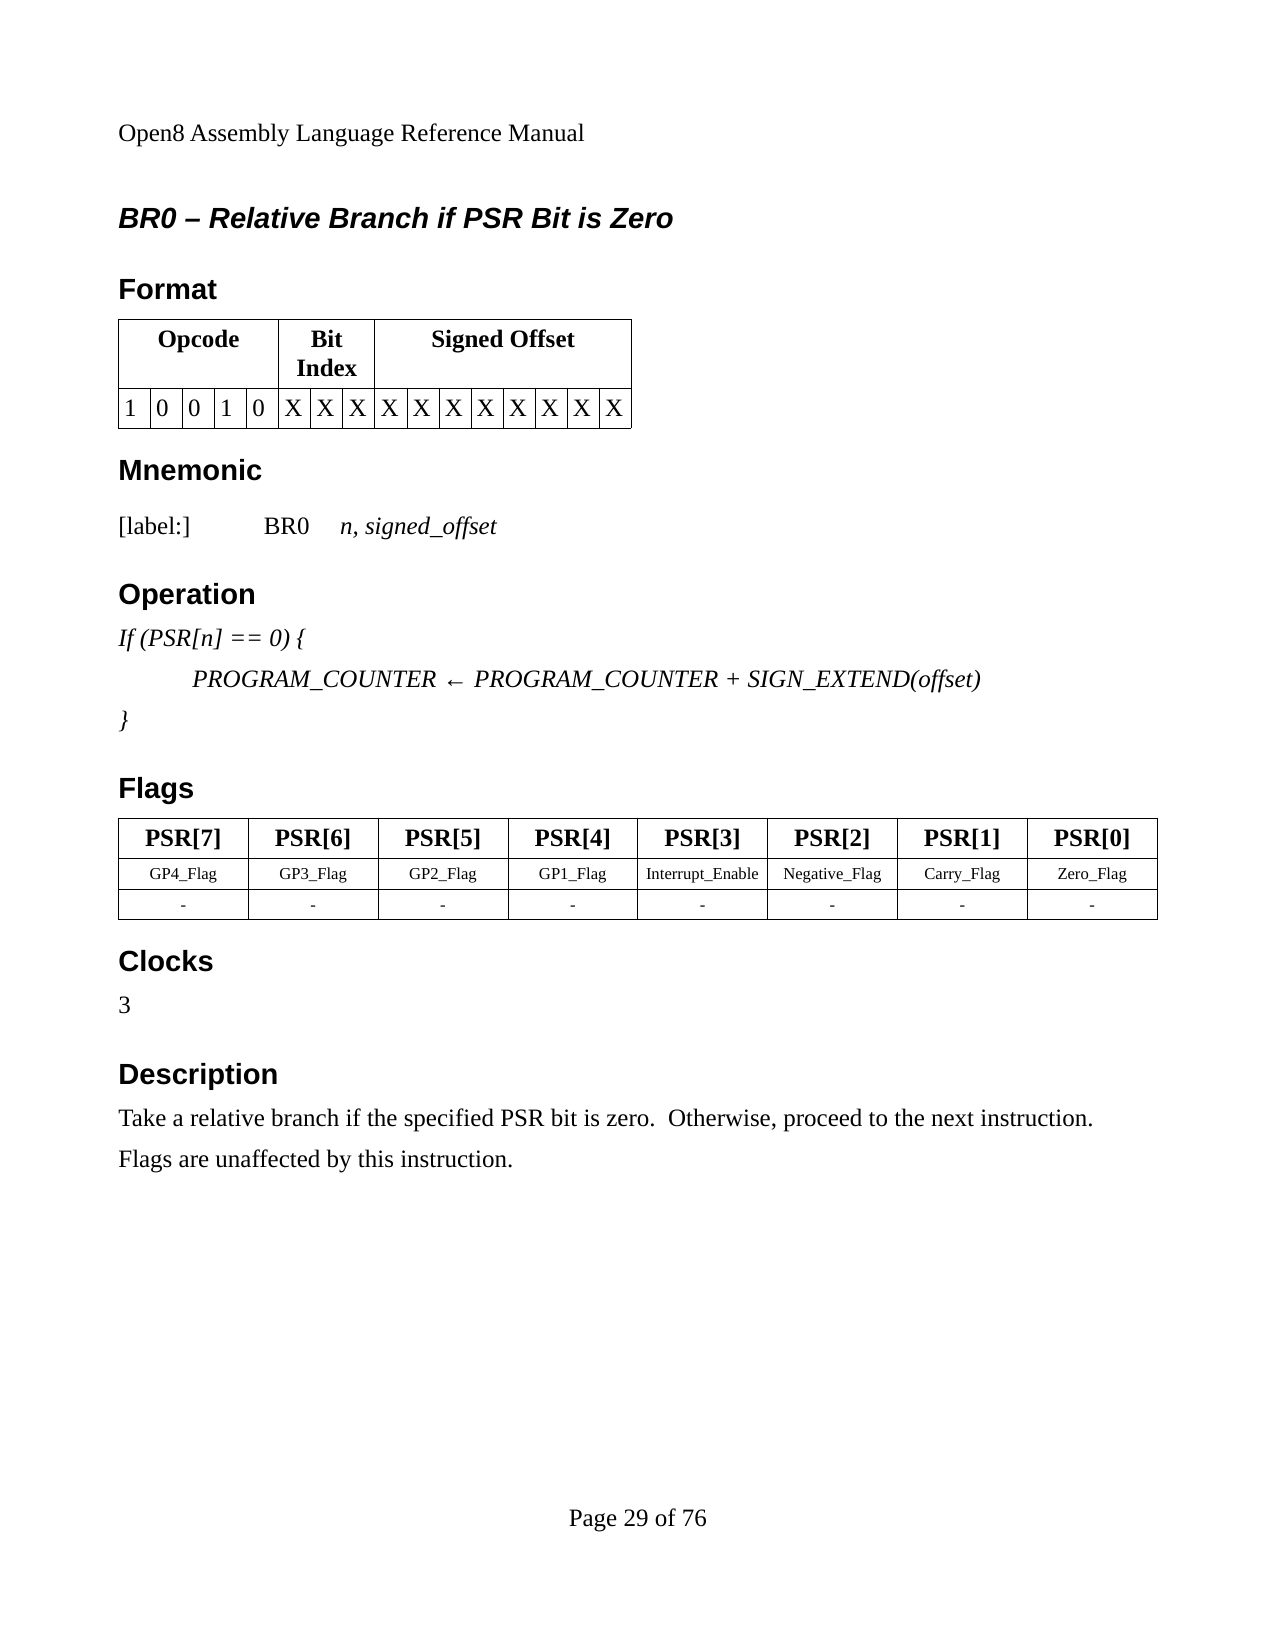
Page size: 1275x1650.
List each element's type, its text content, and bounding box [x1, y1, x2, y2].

table_header Signed Offset [375, 320, 631, 387]
table_cell X [375, 389, 407, 428]
table_cell X [600, 389, 631, 428]
table_cell X [311, 389, 342, 428]
subtitle Mnemonic [118, 453, 1157, 486]
table_cell 0 [247, 389, 278, 428]
table_cell - [509, 890, 637, 919]
table_header PSR[7] [119, 819, 248, 858]
table_cell 1 [215, 389, 246, 428]
text } [118, 705, 1157, 734]
text Take a relative branch if the specified PSR bit is zero. Otherwise, proceed to the next instruction. [118, 1103, 1157, 1131]
table_header PSR[5] [379, 819, 508, 858]
table_cell X [504, 389, 535, 428]
table_cell X [472, 389, 503, 428]
table_cell - [119, 890, 248, 919]
table_cell Carry_Flag [898, 859, 1027, 888]
table_cell X [279, 389, 310, 428]
table_header PSR[2] [768, 819, 897, 858]
table_header Bit Index [279, 320, 374, 387]
table_cell Negative_Flag [768, 859, 897, 888]
table_cell 1 [119, 389, 150, 428]
table_header PSR[1] [898, 819, 1027, 858]
text PROGRAM_COUNTER ← PROGRAM_COUNTER + SIGN_EXTEND(offset) [118, 664, 1157, 693]
table_cell X [440, 389, 471, 428]
table_cell - [898, 890, 1027, 919]
table_header Opcode [119, 320, 278, 387]
table_cell - [249, 890, 378, 919]
table_cell GP2_Flag [379, 859, 508, 888]
table_cell X [568, 389, 599, 428]
subtitle Clocks [118, 944, 1157, 978]
table_cell GP1_Flag [509, 859, 637, 888]
table_cell Zero_Flag [1028, 859, 1157, 888]
subtitle Format [118, 272, 1157, 306]
table_header PSR[6] [249, 819, 378, 858]
subtitle Flags [118, 771, 1157, 805]
table_cell 0 [183, 389, 214, 428]
table_header PSR[4] [509, 819, 637, 858]
table_cell X [343, 389, 374, 428]
table_cell X [536, 389, 567, 428]
table_header PSR[3] [638, 819, 767, 858]
table_cell GP3_Flag [249, 859, 378, 888]
text 3 [118, 990, 1157, 1019]
table_cell 0 [151, 389, 182, 428]
table_cell Interrupt_Enable [638, 859, 767, 888]
table_cell X [408, 389, 439, 428]
text Flags are unaffected by this instruction. [118, 1144, 1157, 1173]
subtitle BR0 – Relative Branch if PSR Bit is Zero [118, 201, 1157, 235]
table_cell - [379, 890, 508, 919]
table_cell GP4_Flag [119, 859, 248, 888]
subtitle Description [118, 1057, 1157, 1090]
table_header PSR[0] [1028, 819, 1157, 858]
table_cell - [1028, 890, 1157, 919]
table_cell - [768, 890, 897, 919]
text [label:] BR0 n, signed_offset [118, 511, 1157, 540]
subtitle Operation [118, 577, 1157, 610]
table_cell - [638, 890, 767, 919]
text If (PSR[n] == 0) { [118, 623, 1157, 651]
